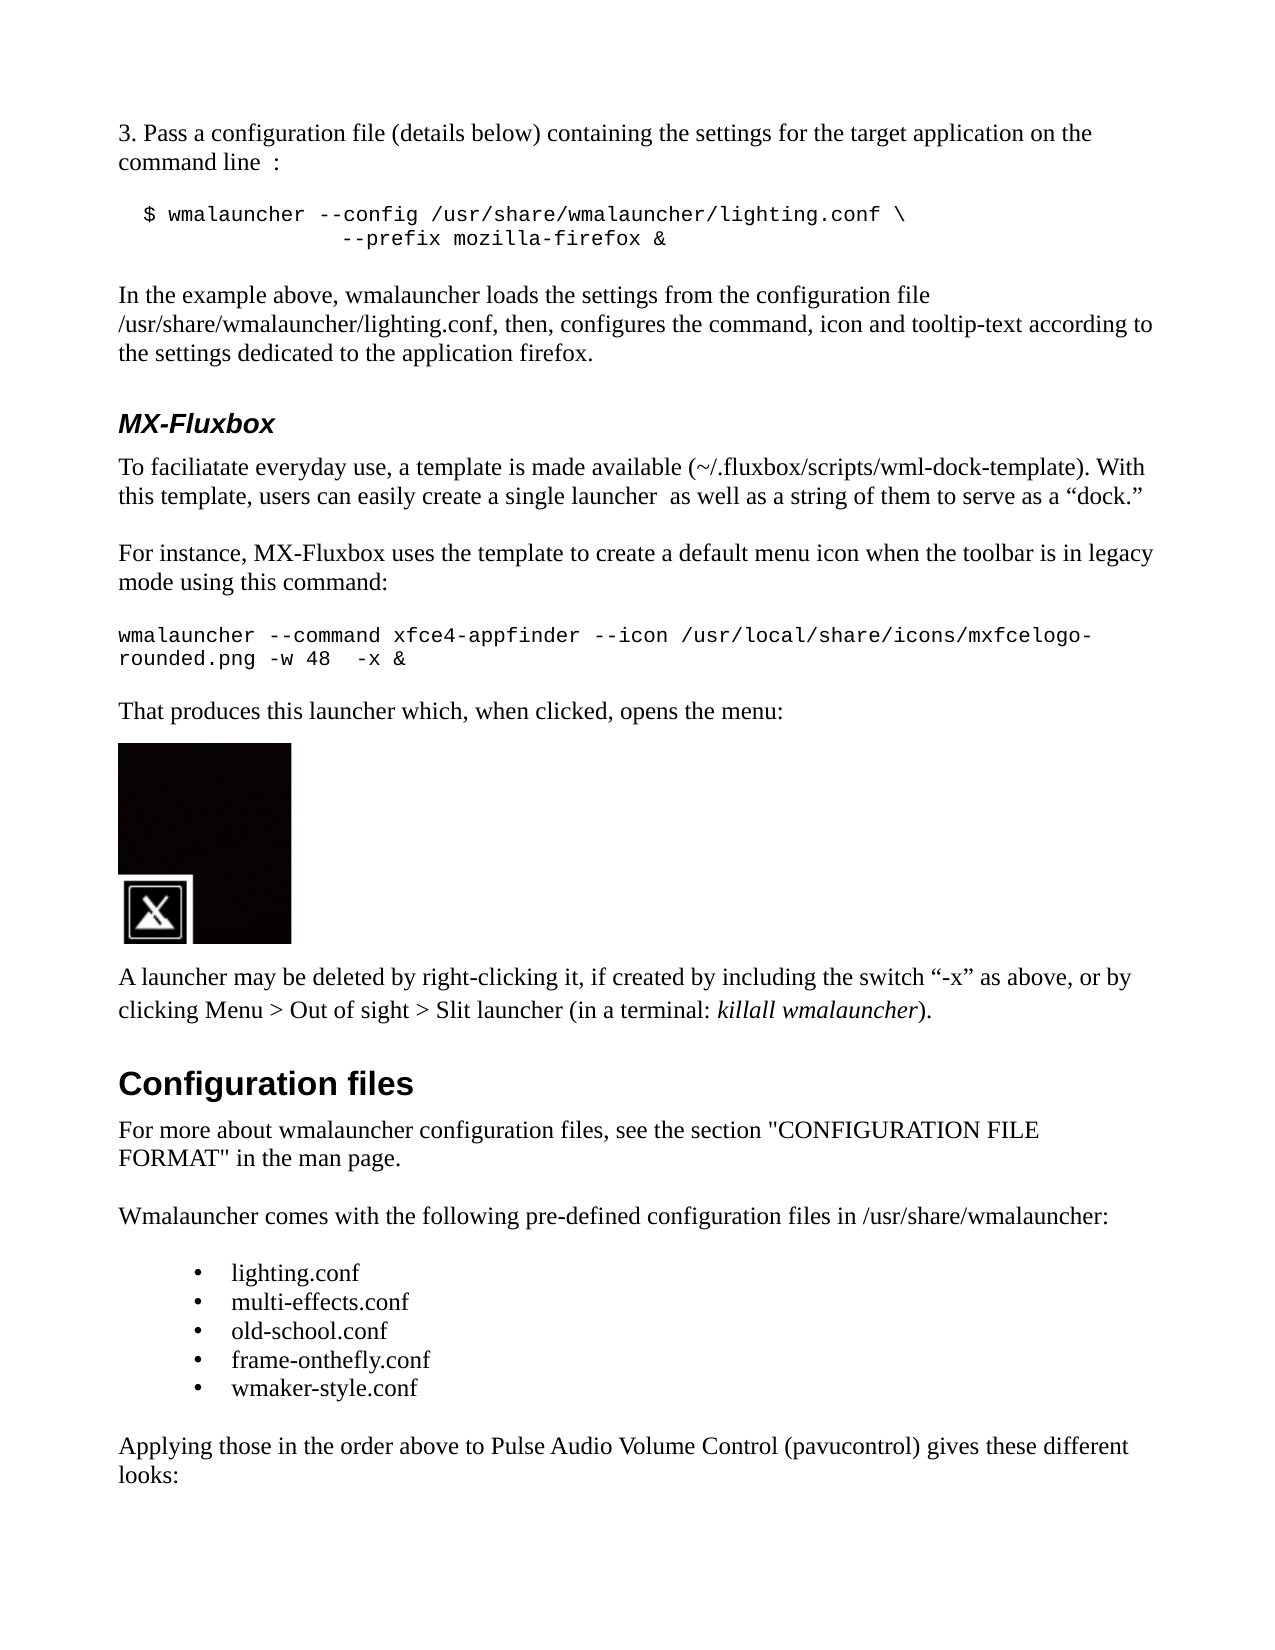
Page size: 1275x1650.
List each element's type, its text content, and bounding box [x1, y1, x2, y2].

picture [118, 743, 292, 944]
text wmalauncher --command xfce4-appfinder --icon /usr/local/share/icons/mxfcelogo-rounded.png -w 48 -x & [118, 625, 1157, 672]
text For more about wmalauncher configuration files, see the section "CONFIGURATION FILE FORMAT" in the man page. [118, 1115, 1157, 1172]
text Applying those in the order above to Pulse Audio Volume Control (pavucontrol) gives these different looks: [118, 1431, 1157, 1488]
text $ wmalauncher --config /usr/share/wmalauncher/lighting.conf \ [118, 204, 1157, 228]
subtitle MX-Fluxbox [118, 408, 1157, 440]
text 3. Pass a configuration file (details below) containing the settings for the target application on the command line : [118, 118, 1157, 176]
text To faciliatate everyday use, a template is made available (~/.fluxbox/scripts/wml-dock-template). With this template, users can easily create a single launcher as well as a string of them to serve as a “dock.” [118, 452, 1157, 510]
text That produces this launcher which, when clicked, opens the menu: [118, 696, 1157, 724]
list lighting.conf [194, 1258, 1157, 1287]
text A launcher may be deleted by right-clicking it, if created by including the switch “-x” as above, or by clicking Menu > Out of sight > Slit launcher (in a terminal: killall wmalauncher). [118, 962, 1157, 1024]
text Wmalauncher comes with the following pre-defined configuration files in /usr/share/wmalauncher: [118, 1201, 1157, 1230]
list wmaker-style.conf [194, 1373, 1157, 1402]
list frame-onthefly.conf [194, 1345, 1157, 1373]
list multi-effects.conf [194, 1287, 1157, 1316]
list old-school.conf [194, 1316, 1157, 1345]
subtitle Configuration files [118, 1064, 1157, 1102]
text --prefix mozilla-firefox & [118, 228, 1157, 252]
text For instance, MX-Fluxbox uses the template to create a default menu icon when the toolbar is in legacy mode using this command: [118, 538, 1157, 596]
text In the example above, wmalauncher loads the settings from the configuration file /usr/share/wmalauncher/lighting.conf, then, configures the command, icon and tooltip-text according to the settings dedicated to the application firefox. [118, 280, 1157, 367]
